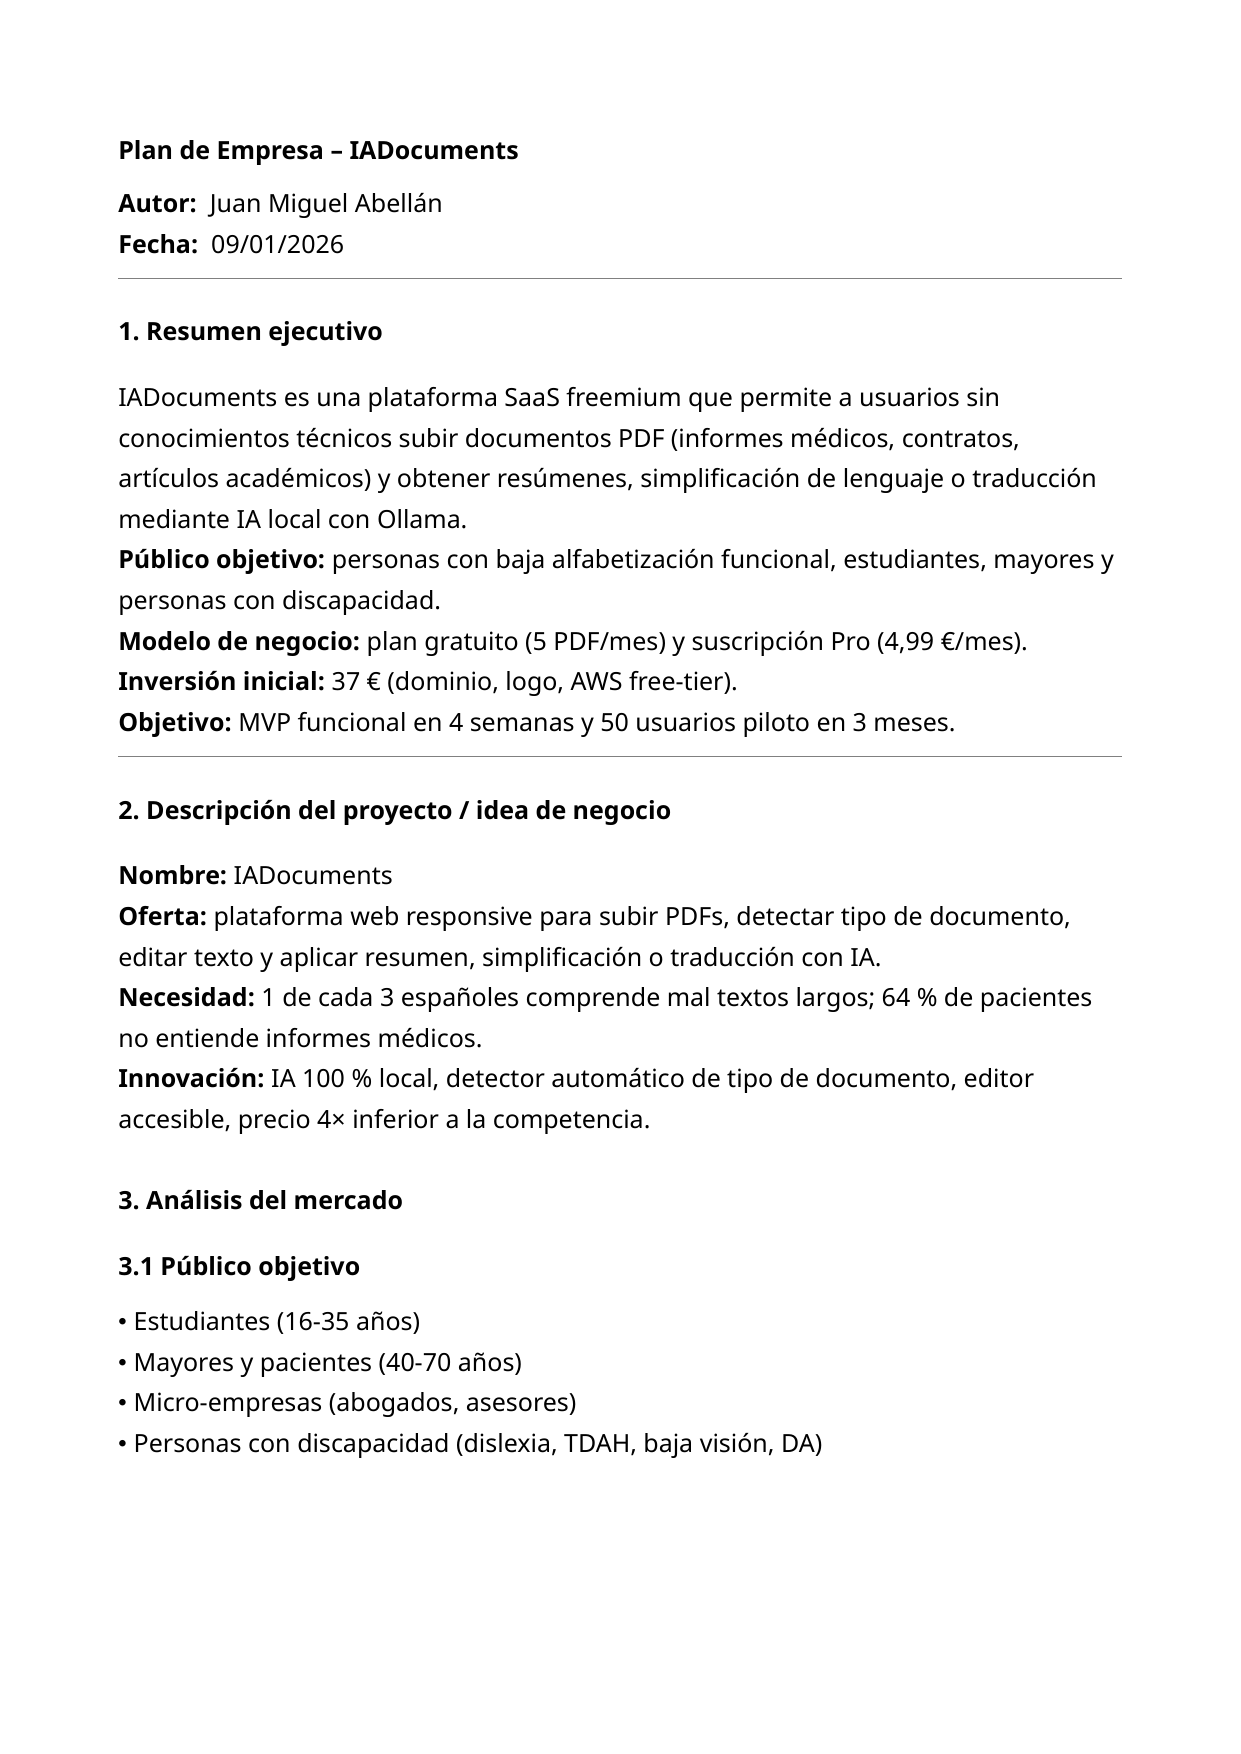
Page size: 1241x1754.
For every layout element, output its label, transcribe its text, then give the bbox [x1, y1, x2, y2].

subtitle 2. Descripción del proyecto / idea de negocio [118, 786, 1122, 826]
subtitle Plan de Empresa – IADocuments [118, 133, 1122, 167]
text Autor: Juan Miguel Abellán Fecha: 09/01/2026 [118, 179, 1122, 261]
list Personas con discapacidad (dislexia, TDAH, baja visión, DA) [118, 1419, 1122, 1460]
subtitle 1. Resumen ejecutivo [118, 307, 1122, 348]
list Micro-empresas (abogados, asesores) [118, 1378, 1122, 1419]
text IADocuments es una plataforma SaaS freemium que permite a usuarios sin conocimientos técnicos subir documentos PDF (informes médicos, contratos, artículos académicos) y obtener resúmenes, simplificación de lenguaje o traducción mediante IA local con Ollama. Público objetivo: personas con baja alfabetización funcional, estudiantes, mayores y personas con discapacidad. Modelo de negocio: plan gratuito (5 PDF/mes) y suscripción Pro (4,99 €/mes). Inversión inicial: 37 € (dominio, logo, AWS free-tier). Objetivo: MVP funcional en 4 semanas y 50 usuarios piloto en 3 meses. [118, 373, 1122, 739]
text 3.1 Público objetivo [118, 1242, 1122, 1283]
text Nombre: IADocuments Oferta: plataforma web responsive para subir PDFs, detectar tipo de documento, editar texto y aplicar resumen, simplificación o traducción con IA. Necesidad: 1 de cada 3 españoles comprende mal textos largos; 64 % de pacientes no entiende informes médicos. Innovación: IA 100 % local, detector automático de tipo de documento, editor accesible, precio 4× inferior a la competencia. [118, 851, 1122, 1136]
subtitle 3. Análisis del mercado [118, 1136, 1122, 1217]
list Estudiantes (16-35 años) [118, 1297, 1122, 1338]
list Mayores y pacientes (40-70 años) [118, 1338, 1122, 1378]
